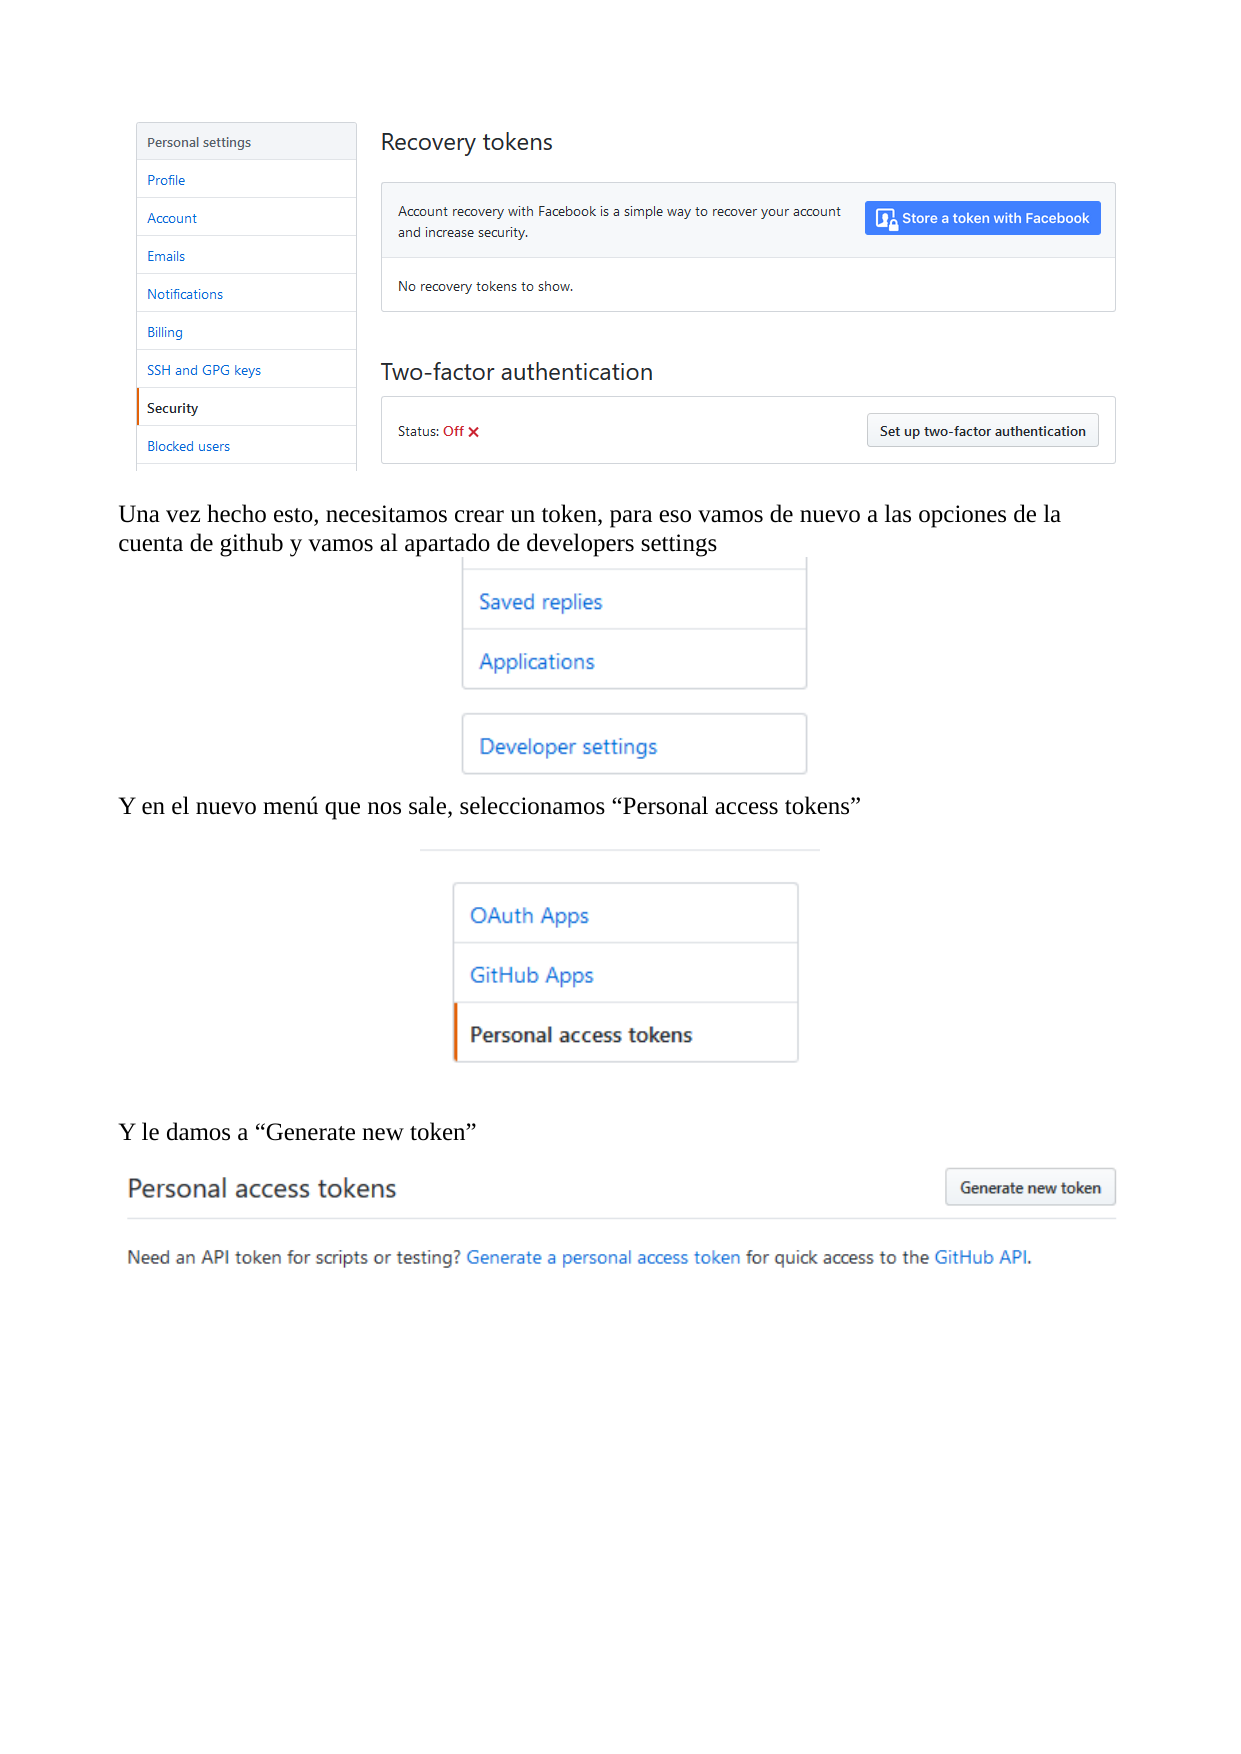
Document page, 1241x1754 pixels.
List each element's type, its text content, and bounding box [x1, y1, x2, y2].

text Y le damos a “Generate new token” [118, 1117, 1122, 1145]
text Una vez hecho esto, necesitamos crear un token, para eso vamos de nuevo a las opciones de la cuenta de github y vamos al apartado de developers settings [118, 499, 1122, 557]
picture [118, 118, 1123, 471]
picture [118, 1145, 1123, 1276]
text Y en el nuevo menú que nos sale, seleccionamos “Personal access tokens” [118, 791, 1122, 820]
picture [412, 557, 828, 792]
picture [420, 848, 820, 1088]
